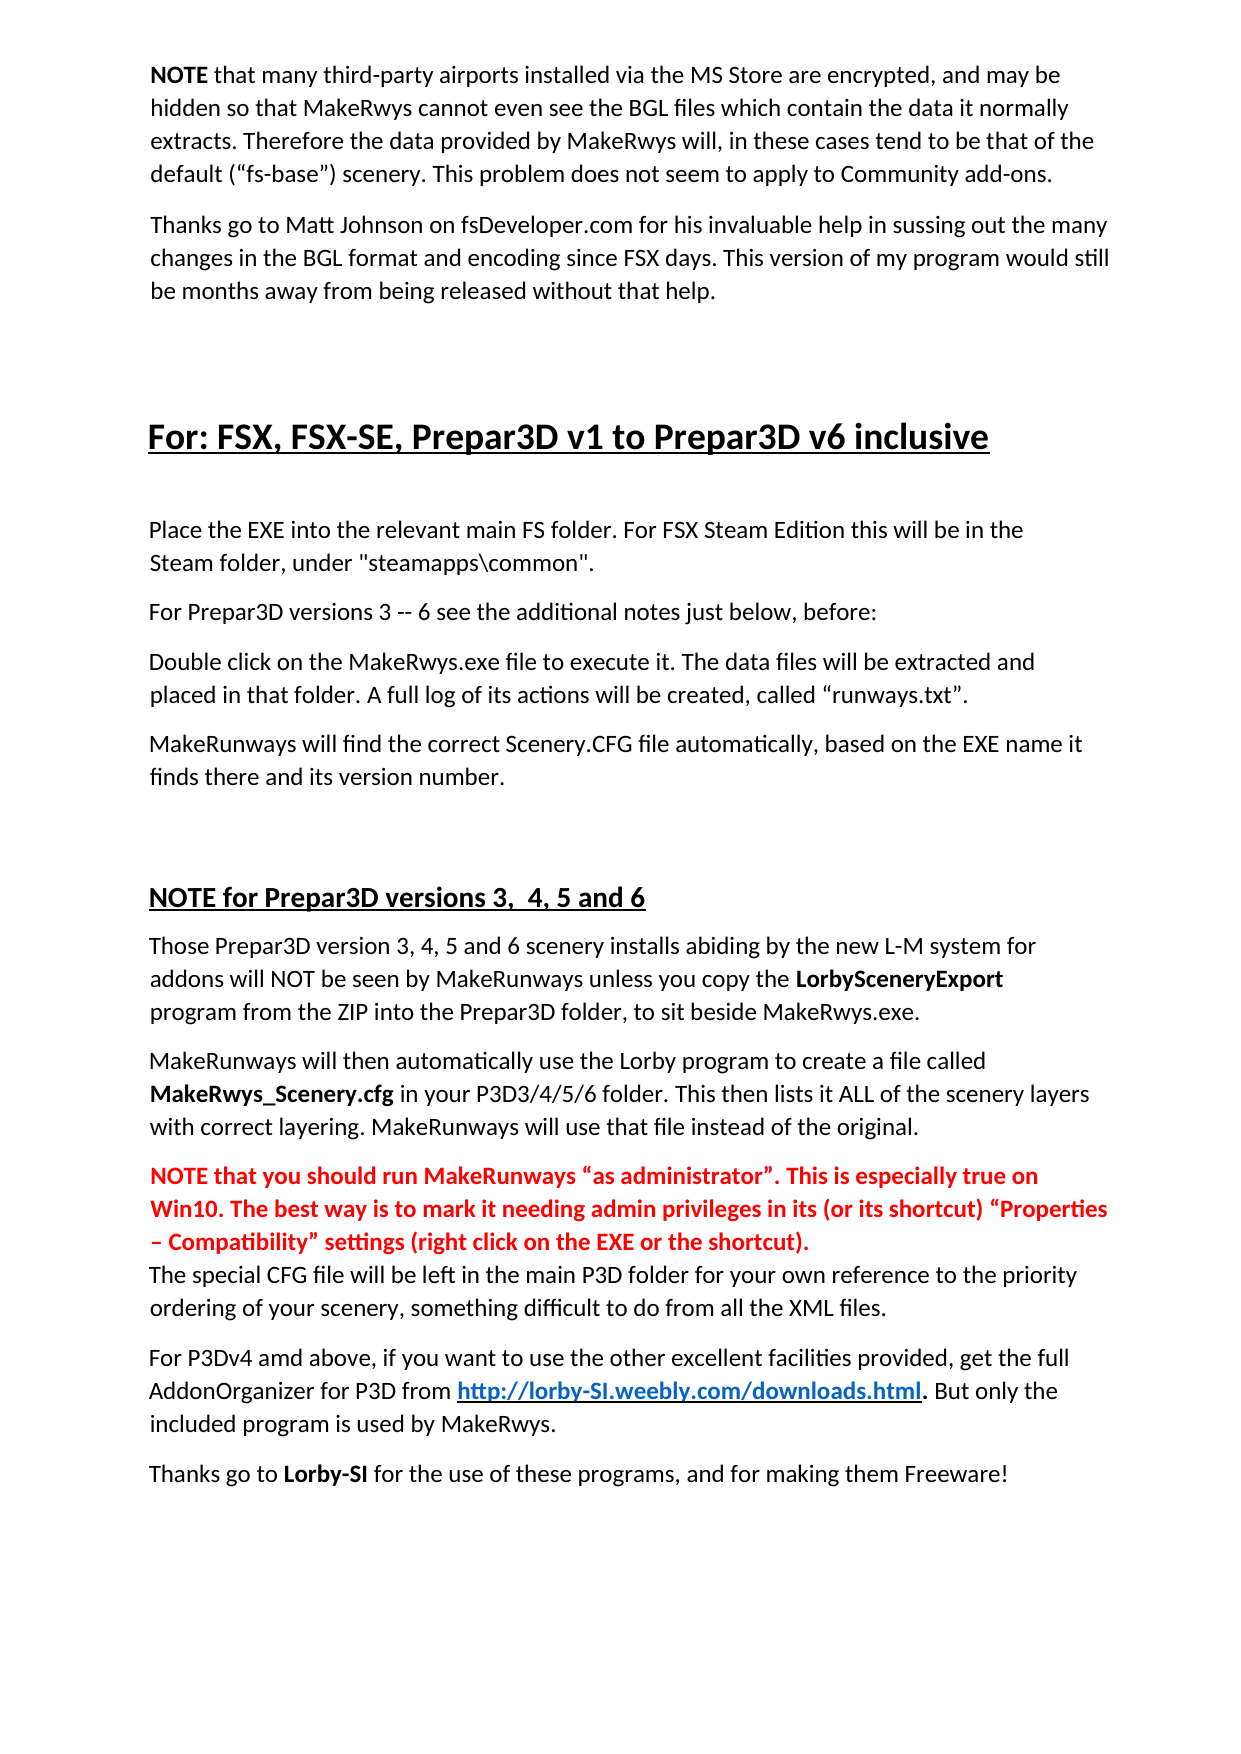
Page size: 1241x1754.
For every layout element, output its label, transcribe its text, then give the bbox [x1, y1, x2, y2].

text The special CFG file will be left in the main P3D folder for your own reference to the priority ordering of your scenery, something difficult to do from all the XML files. [148, 1259, 1093, 1323]
subtitle For: FSX, FSX-SE, Prepar3D v1 to Prepar3D v6 inclusive [148, 413, 1128, 459]
text Double click on the MakeRwys.exe file to execute it. The data files will be extracted and placed in that folder. A full log of its actions will be created, called “runways.txt”. [148, 646, 1093, 709]
text MakeRunways will then automatically use the Lorby program to create a file called MakeRwys_Scenery.cfg in your P3D3/4/5/6 folder. This then lists it ALL of the scenery layers with correct layering. MakeRunways will use that file instead of the original. [148, 1045, 1093, 1141]
text Place the EXE into the relevant main FS folder. For FSX Steam Edition this will be in the Steam folder, under "steamapps\common". [148, 514, 1093, 577]
text For Prepar3D versions 3 -- 6 see the additional notes just below, before: [148, 596, 1093, 627]
text AddonOrganizer for P3D from http://lorby-SI.weebly.com/downloads.html. But only the included program is used by MakeRwys. [148, 1375, 1093, 1438]
text MakeRunways will find the correct Scenery.CFG file automatically, based on the EXE name it finds there and its version number. [148, 728, 1093, 792]
text Thanks go to Matt Johnson on fsDeveloper.com for his invaluable help in sussing out the many changes in the BGL format and encoding since FSX days. This version of my program would still be months away from being released without that help. [150, 209, 1128, 306]
subtitle NOTE for Prepar3D versions 3, 4, 5 and 6 [148, 879, 1128, 914]
text For P3Dv4 amd above, if you want to use the other excellent facilities provided, get the full [148, 1342, 1093, 1372]
text Those Prepar3D version 3, 4, 5 and 6 scenery installs abiding by the new L-M system for addons will NOT be seen by MakeRunways unless you copy the LorbySceneryExport program from the ZIP into the Prepar3D folder, to sit beside MakeRwys.exe. [148, 930, 1093, 1026]
text NOTE that you should run MakeRunways “as administrator”. This is especially true on Win10. The best way is to mark it needing admin privileges in its (or its shortcut) “Properties – Compatibility” settings (right click on the EXE or the shortcut). [150, 1160, 1109, 1257]
text Thanks go to Lorby-SI for the use of these programs, and for making them Freeware! [148, 1458, 1093, 1488]
text NOTE that many third-party airports installed via the MS Store are encrypted, and may be hidden so that MakeRwys cannot even see the BGL files which contain the data it normally extracts. Therefore the data provided by MakeRwys will, in these cases tend to be that of the default (“fs-base”) scenery. This problem does not seem to apply to Community add-ons. [150, 59, 1128, 188]
